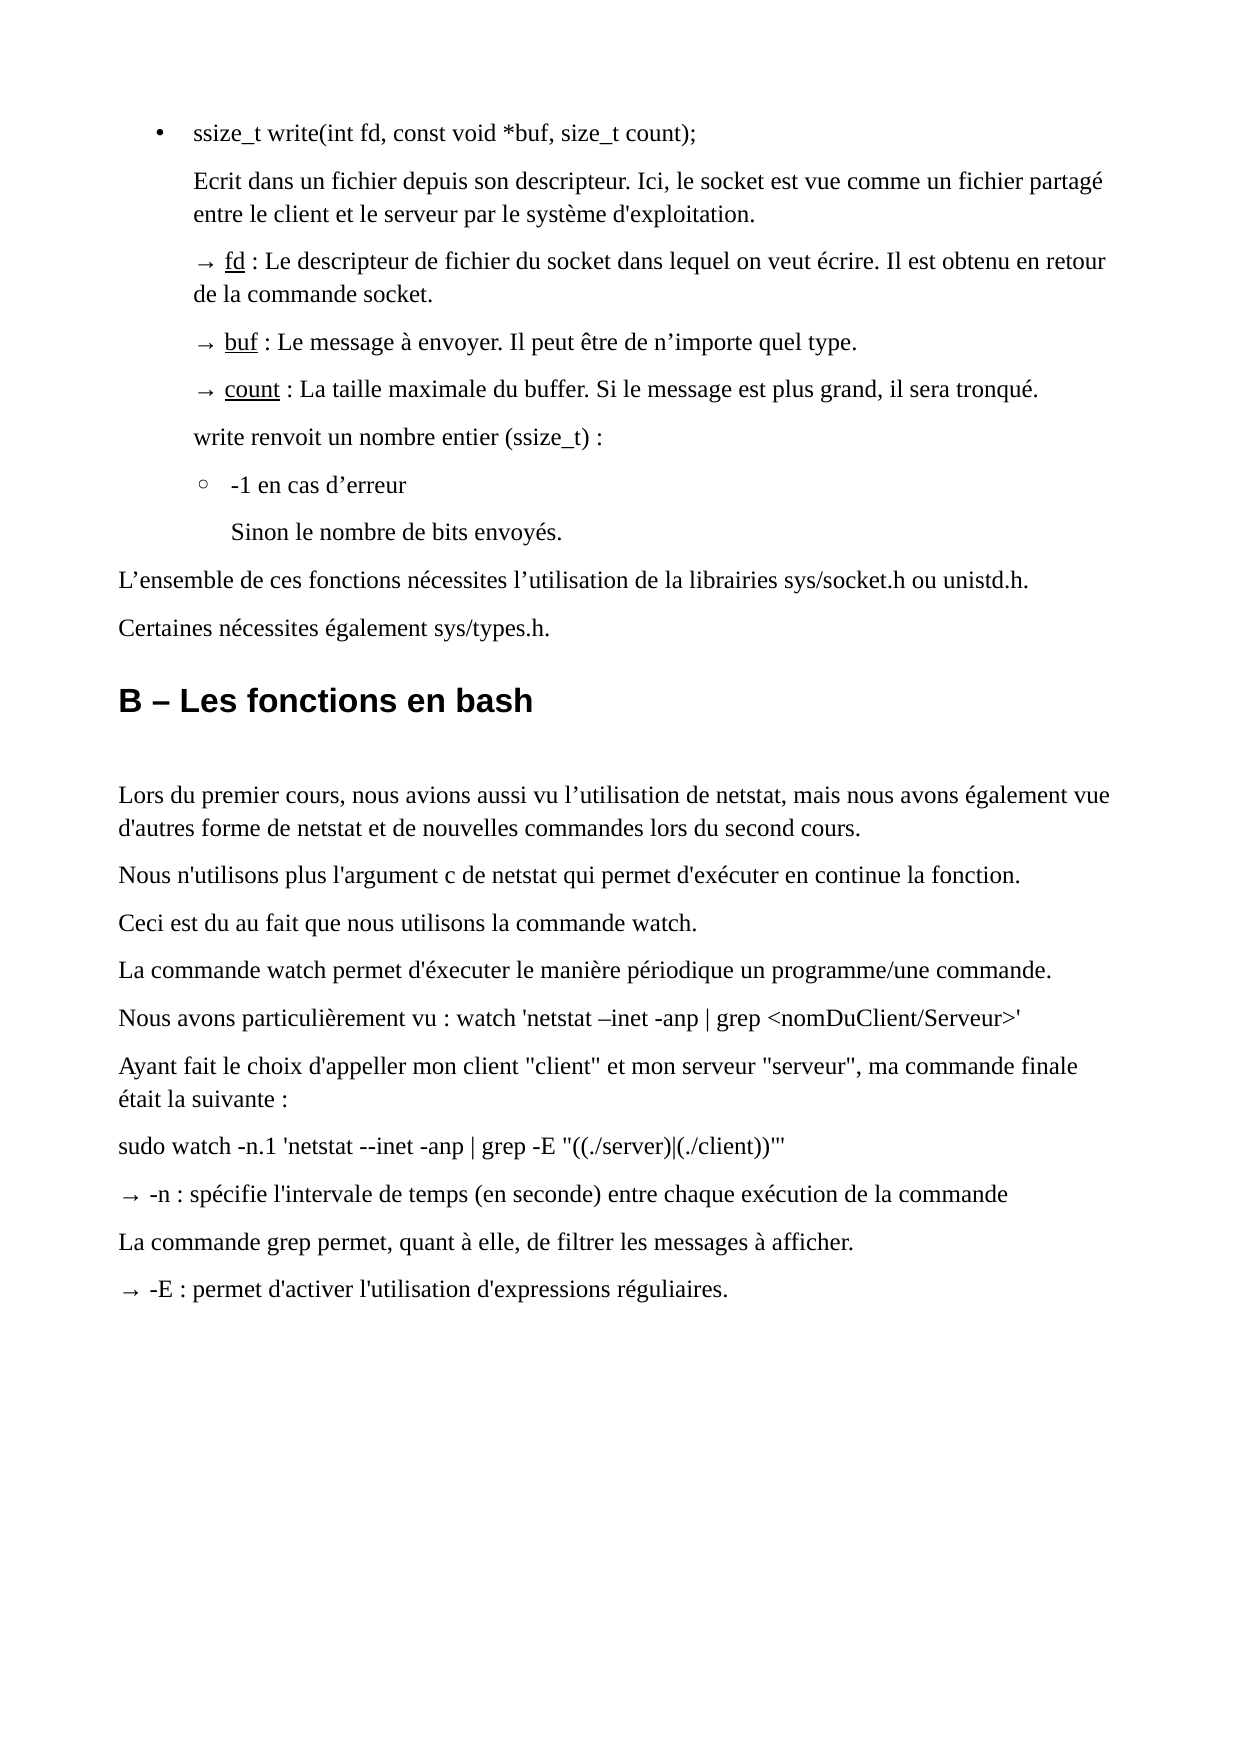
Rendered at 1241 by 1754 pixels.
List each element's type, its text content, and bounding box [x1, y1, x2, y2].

text sudo watch -n.1 'netstat --inet -anp | grep -E "((./server)|(./client))"' [118, 1131, 1122, 1160]
subtitle B – Les fonctions en bash [118, 681, 1122, 720]
list -1 en cas d’erreur [193, 470, 1122, 498]
text Lors du premier cours, nous avions aussi vu l’utilisation de netstat, mais nous avons également vue d'autres forme de netstat et de nouvelles commandes lors du second cours. [118, 780, 1122, 842]
text → -E : permet d'activer l'utilisation d'expressions réguliaires. [118, 1274, 1122, 1303]
list → count : La taille maximale du buffer. Si le message est plus grand, il sera tronqué. [156, 374, 1122, 403]
list → buf : Le message à envoyer. Il peut être de n’importe quel type. [156, 327, 1122, 356]
list Sinon le nombre de bits envoyés. [193, 517, 1122, 546]
text La commande watch permet d'éxecuter le manière périodique un programme/une commande. [118, 956, 1122, 984]
text Nous avons particulièrement vu : watch 'netstat –inet -anp | grep <nomDuClient/Serveur>' [118, 1003, 1122, 1032]
list ssize_t write(int fd, const void *buf, size_t count); [156, 118, 1122, 147]
text L’ensemble de ces fonctions nécessites l’utilisation de la librairies sys/socket.h ou unistd.h. [118, 565, 1122, 594]
list write renvoit un nombre entier (ssize_t) : [156, 422, 1122, 451]
text Nous n'utilisons plus l'argument c de netstat qui permet d'exécuter en continue la fonction. [118, 860, 1122, 889]
list → fd : Le descripteur de fichier du socket dans lequel on veut écrire. Il est obtenu en retour de la commande socket. [156, 246, 1122, 308]
text Certaines nécessites également sys/types.h. [118, 613, 1122, 641]
text Ceci est du au fait que nous utilisons la commande watch. [118, 908, 1122, 937]
text → -n : spécifie l'intervale de temps (en seconde) entre chaque exécution de la commande [118, 1179, 1122, 1208]
list Ecrit dans un fichier depuis son descripteur. Ici, le socket est vue comme un fichier partagé entre le client et le serveur par le système d'exploitation. [156, 166, 1122, 227]
text Ayant fait le choix d'appeller mon client "client" et mon serveur "serveur", ma commande finale était la suivante : [118, 1051, 1122, 1113]
text La commande grep permet, quant à elle, de filtrer les messages à afficher. [118, 1227, 1122, 1255]
